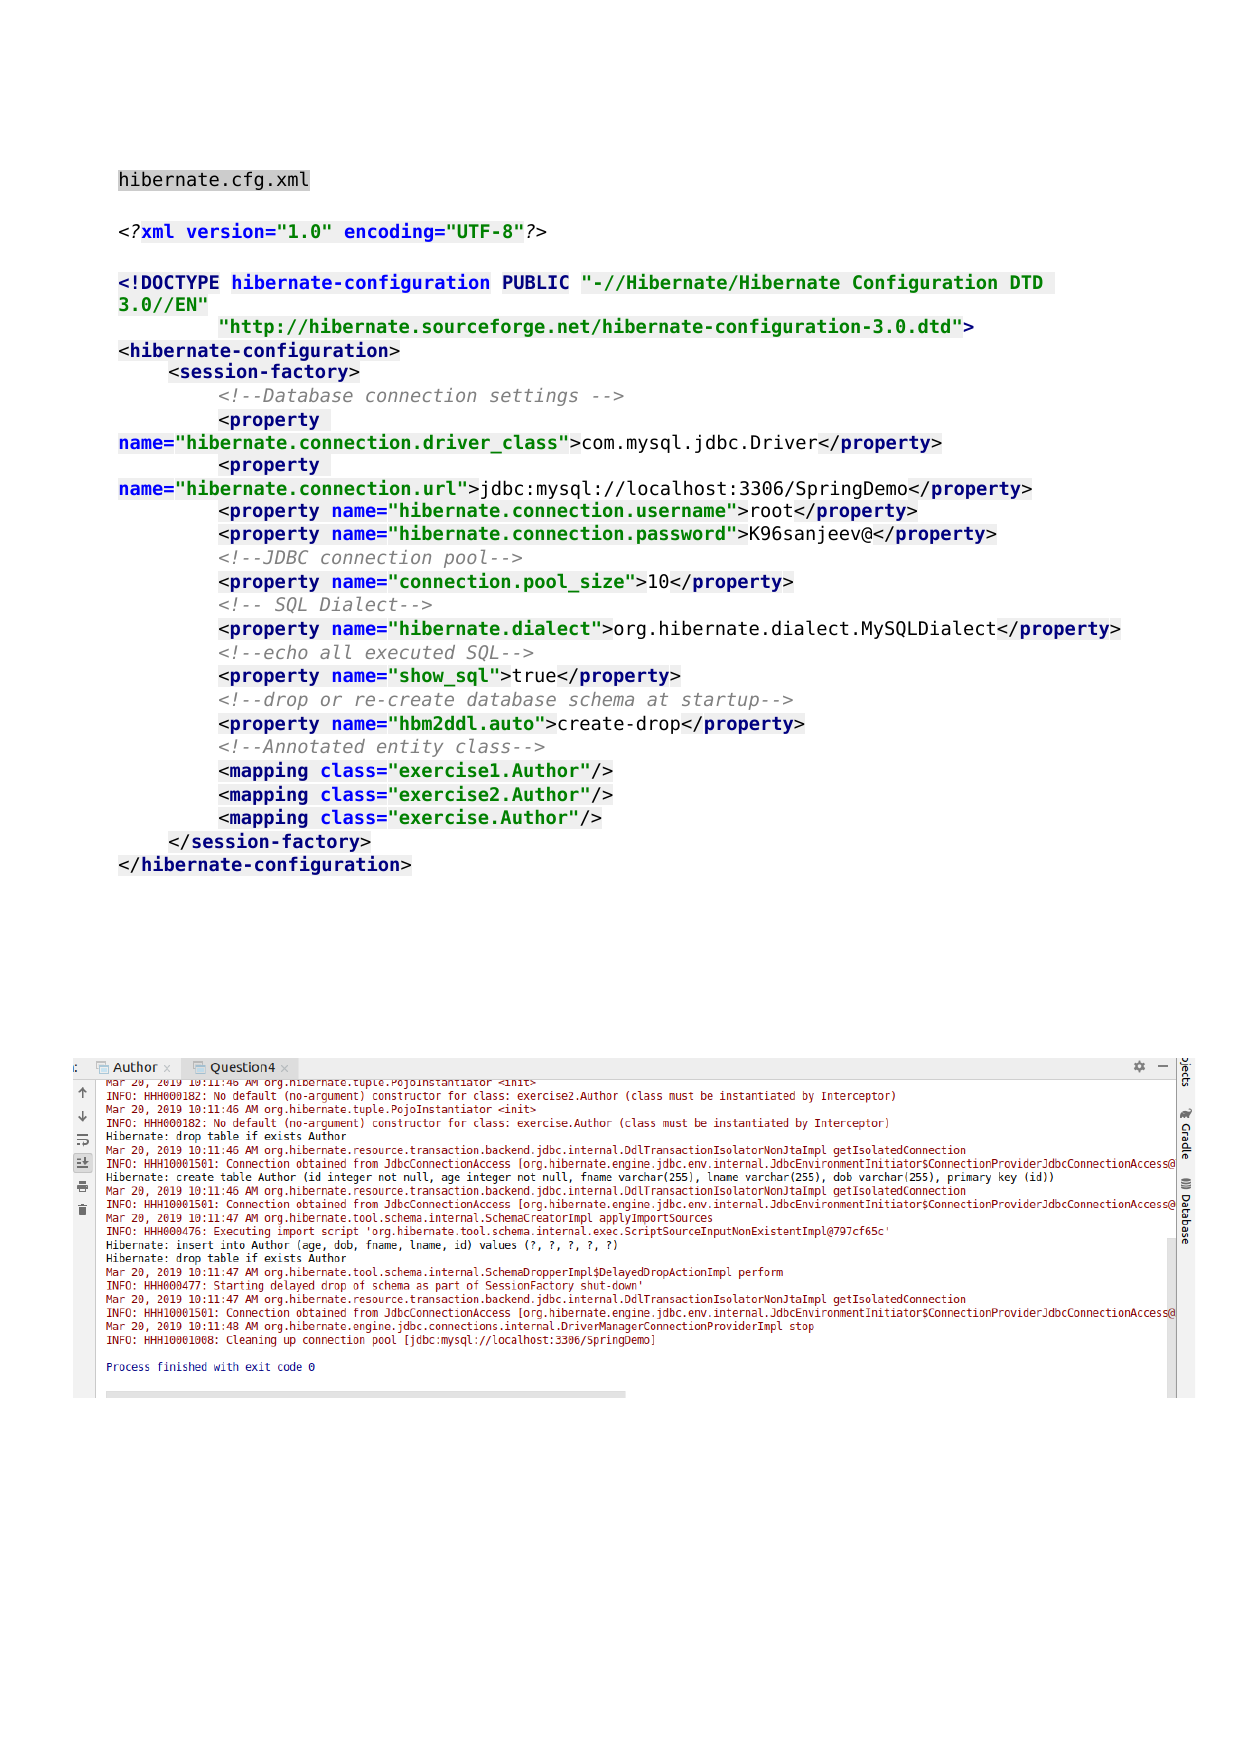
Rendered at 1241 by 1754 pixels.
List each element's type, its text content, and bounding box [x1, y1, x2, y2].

text <property name="hibernate.connection.username">root</property> [118, 500, 1122, 523]
text <!-- SQL Dialect--> [118, 594, 1122, 618]
text <!--echo all executed SQL--> [118, 642, 1122, 665]
text </session-factory> [118, 831, 1122, 854]
text <property name="hibernate.connection.driver_class">com.mysql.jdbc.Driver</property> [118, 409, 1122, 454]
text <mapping class="exercise2.Author"/> [118, 783, 1122, 807]
text <!DOCTYPE hibernate-configuration PUBLIC "-//Hibernate/Hibernate Configuration DTD 3.0//EN" [118, 272, 1122, 316]
text <mapping class="exercise1.Author"/> [118, 760, 1122, 783]
text <property name="connection.pool_size">10</property> [118, 571, 1122, 594]
text <!--Annotated entity class--> [118, 736, 1122, 760]
text <!--drop or re-create database schema at startup--> [118, 689, 1122, 713]
text <!--JDBC connection pool--> [118, 547, 1122, 571]
text hibernate.cfg.xml [118, 169, 1122, 191]
text </hibernate-configuration> [118, 854, 1122, 876]
text <property name="hibernate.dialect">org.hibernate.dialect.MySQLDialect</property> [118, 618, 1122, 642]
text <!--Database connection settings --> [118, 385, 1122, 409]
text <property name="hibernate.connection.url">jdbc:mysql://localhost:3306/SpringDemo</property> [118, 454, 1122, 500]
text <session-factory> [118, 361, 1122, 385]
text <property name="hibernate.connection.password">K96sanjeev@</property> [118, 523, 1122, 547]
text <?xml version="1.0" encoding="UTF-8"?> [118, 221, 1122, 243]
text <property name="show_sql">true</property> [118, 665, 1122, 689]
text <hibernate-configuration> [118, 339, 1122, 361]
text <mapping class="exercise.Author"/> [118, 807, 1122, 831]
text "http://hibernate.sourceforge.net/hibernate-configuration-3.0.dtd"> [118, 316, 1122, 339]
picture [73, 1058, 1196, 1398]
text <property name="hbm2ddl.auto">create-drop</property> [118, 713, 1122, 736]
